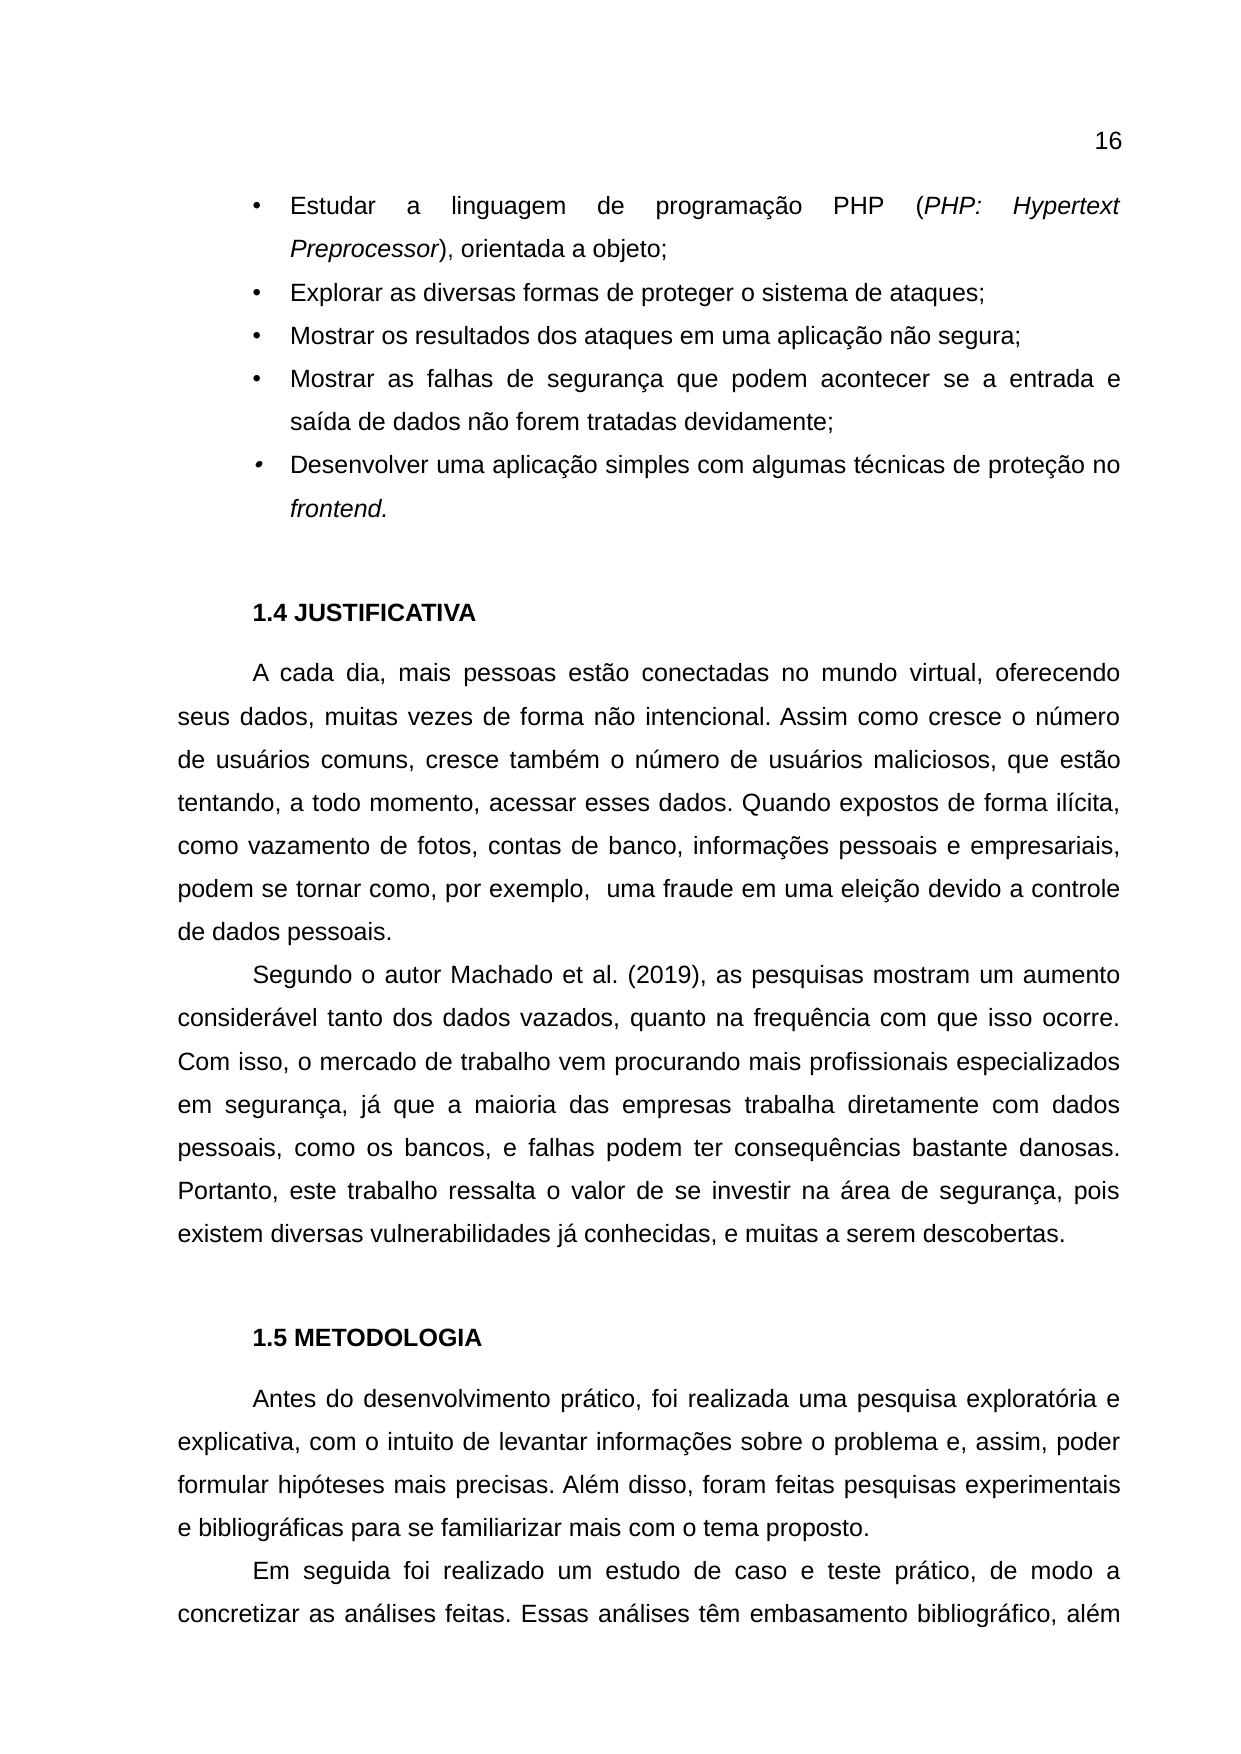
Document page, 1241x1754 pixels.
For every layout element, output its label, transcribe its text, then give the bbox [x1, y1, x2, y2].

text Segundo o autor Machado et al. (2019), as pesquisas mostram um aumento considerável tanto dos dados vazados, quanto na frequência com que isso ocorre. Com isso, o mercado de trabalho vem procurando mais profissionais especializados em segurança, já que a maioria das empresas trabalha diretamente com dados pessoais, como os bancos, e falhas podem ter consequências bastante danosas. Portanto, este trabalho ressalta o valor de se investir na área de segurança, pois existem diversas vulnerabilidades já conhecidas, e muitas a serem descobertas. [177, 960, 1122, 1248]
text Antes do desenvolvimento prático, foi realizada uma pesquisa exploratória e explicativa, com o intuito de levantar informações sobre o problema e, assim, poder formular hipóteses mais precisas. Além disso, foram feitas pesquisas experimentais e bibliográficas para se familiarizar mais com o tema proposto. [177, 1384, 1122, 1542]
text Em seguida foi realizado um estudo de caso e teste prático, de modo a concretizar as análises feitas. Essas análises têm embasamento bibliográfico, além [177, 1556, 1122, 1628]
subtitle 1.5 METODOLOGIA [177, 1323, 1122, 1352]
list Estudar a linguagem de programação PHP (PHP: Hypertext Preprocessor), orientada a objeto; [252, 191, 1122, 263]
list Desenvolver uma aplicação simples com algumas técnicas de proteção no frontend. [252, 450, 1122, 522]
subtitle 1.4 JUSTIFICATIVA [177, 598, 1122, 626]
list Mostrar as falhas de segurança que podem acontecer se a entrada e saída de dados não forem tratadas devidamente; [252, 364, 1122, 436]
list Mostrar os resultados dos ataques em uma aplicação não segura; [252, 321, 1122, 350]
text A cada dia, mais pessoas estão conectadas no mundo virtual, oferecendo seus dados, muitas vezes de forma não intencional. Assim como cresce o número de usuários comuns, cresce também o número de usuários maliciosos, que estão tentando, a todo momento, acessar esses dados. Quando expostos de forma ilícita, como vazamento de fotos, contas de banco, informações pessoais e empresariais, podem se tornar como, por exemplo, uma fraude em uma eleição devido a controle de dados pessoais. [177, 658, 1122, 946]
list Explorar as diversas formas de proteger o sistema de ataques; [252, 278, 1122, 306]
